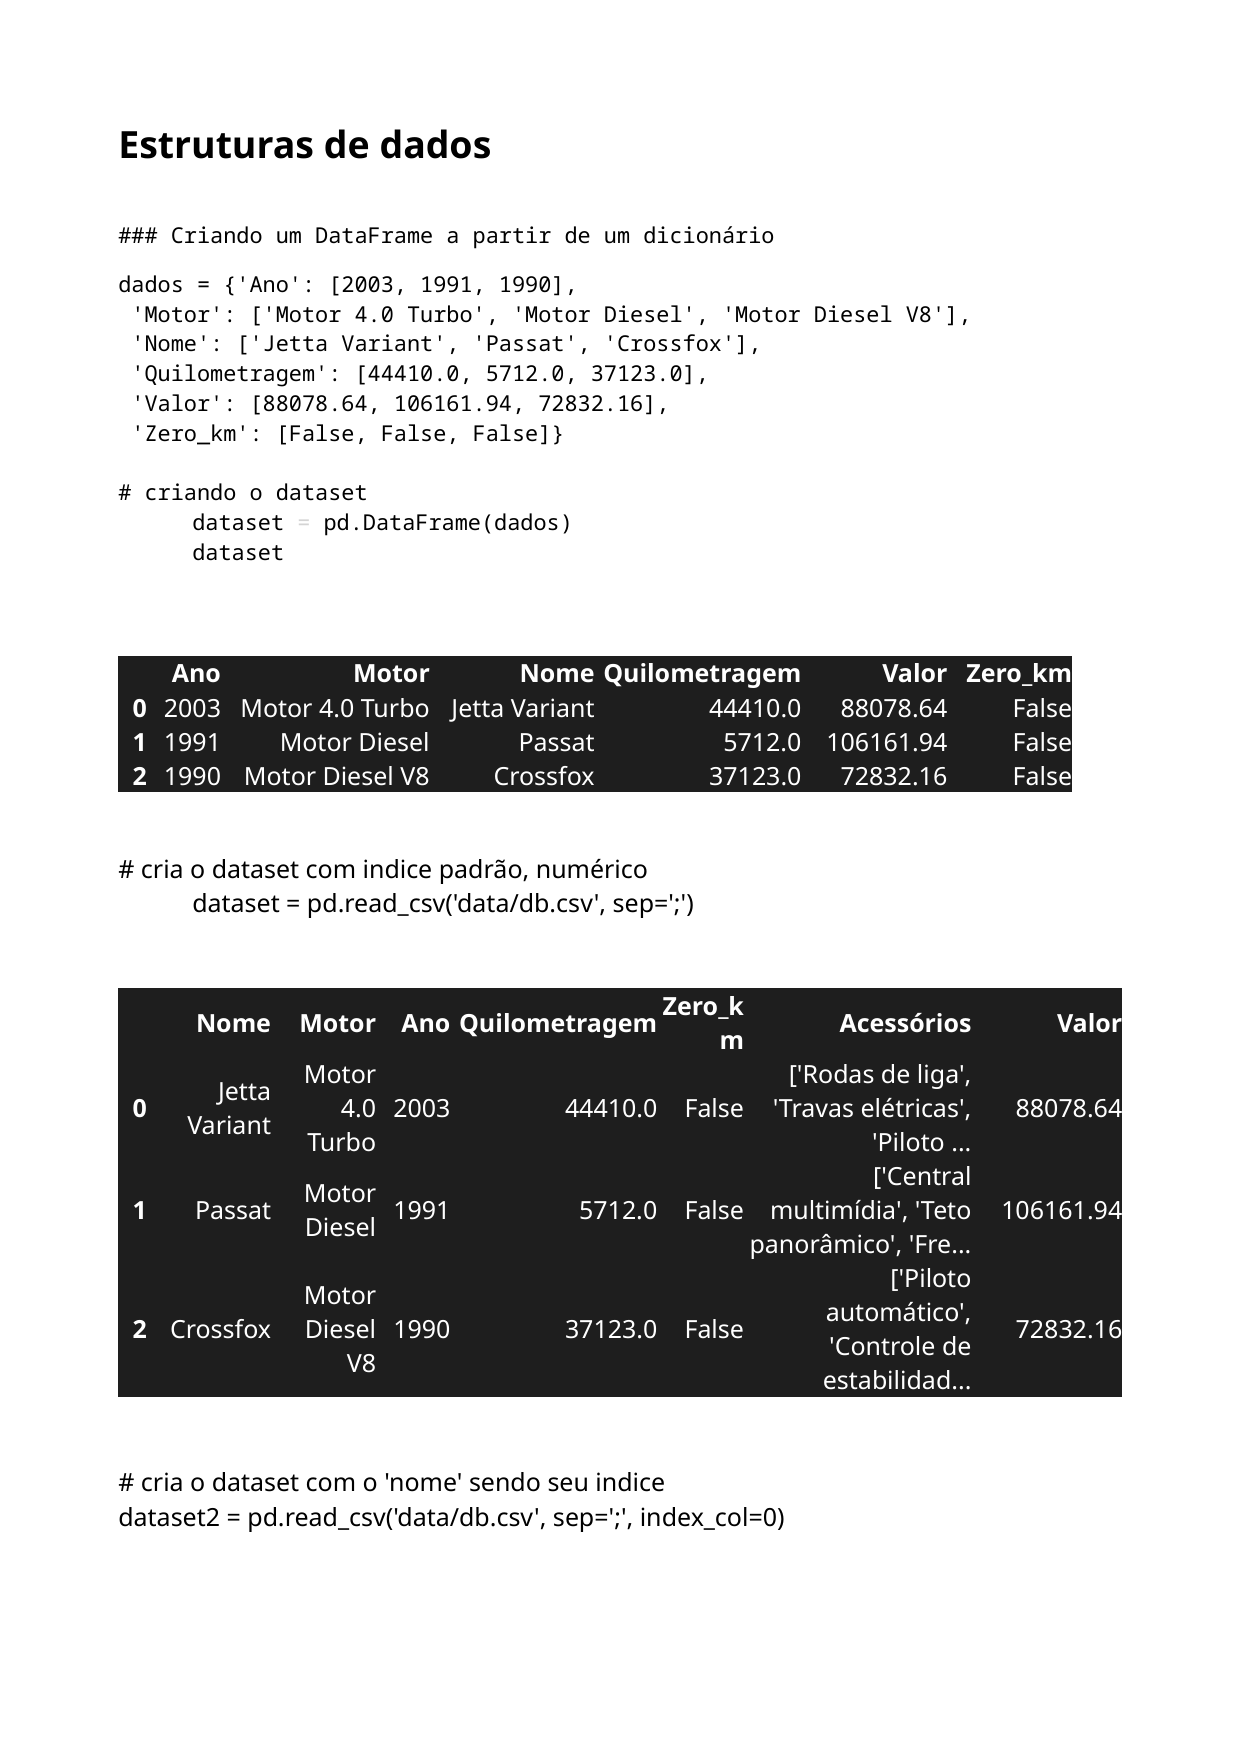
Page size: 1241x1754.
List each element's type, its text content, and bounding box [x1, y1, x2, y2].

table_header Zero_km [657, 988, 744, 1056]
text dataset = pd.DataFrame(dados) [192, 507, 1122, 537]
table_cell ['Piloto automático', 'Controle de estabilidad... [744, 1261, 971, 1397]
table_cell False [947, 758, 1072, 792]
table_cell Passat [146, 1159, 271, 1261]
table_cell Crossfox [430, 758, 594, 792]
table_header [118, 988, 146, 1056]
table_cell 2003 [376, 1056, 450, 1158]
table_cell Motor Diesel [221, 724, 429, 758]
table_header [118, 656, 146, 690]
table_cell 1990 [146, 758, 221, 792]
table_cell 44410.0 [450, 1056, 657, 1158]
table_cell 1 [118, 1159, 146, 1261]
table_header Motor [271, 988, 376, 1056]
table_header Motor [221, 656, 429, 690]
table_header Quilometragem [450, 988, 657, 1056]
table_header Zero_km [947, 656, 1072, 690]
table_cell False [947, 690, 1072, 724]
table_header Ano [146, 656, 221, 690]
table_cell False [657, 1159, 744, 1261]
table_cell 5712.0 [594, 724, 801, 758]
table_cell Crossfox [146, 1261, 271, 1397]
table_cell Passat [430, 724, 594, 758]
table_cell Motor 4.0 Turbo [221, 690, 429, 724]
table_cell False [657, 1261, 744, 1397]
table_header Valor [801, 656, 947, 690]
table_cell 72832.16 [801, 758, 947, 792]
table_cell 1991 [376, 1159, 450, 1261]
table_header Nome [430, 656, 594, 690]
text ### Criando um DataFrame a partir de um dicionário [118, 182, 1122, 250]
table_cell Jetta Variant [146, 1056, 271, 1158]
table_cell 2003 [146, 690, 221, 724]
table_cell 1991 [146, 724, 221, 758]
table_cell 0 [118, 690, 146, 724]
table_cell 5712.0 [450, 1159, 657, 1261]
text 'Motor': ['Motor 4.0 Turbo', 'Motor Diesel', 'Motor Diesel V8'], [118, 299, 1122, 328]
text 'Valor': [88078.64, 106161.94, 72832.16], [118, 388, 1122, 418]
text # cria o dataset com o 'nome' sendo seu indice [118, 1465, 1122, 1499]
table_cell Motor Diesel [271, 1159, 376, 1261]
text # criando o dataset [118, 477, 1122, 507]
table_header Valor [971, 988, 1122, 1056]
text dataset = pd.read_csv('data/db.csv', sep=';') [118, 886, 1122, 920]
table_cell Motor 4.0 Turbo [271, 1056, 376, 1158]
table_header Nome [146, 988, 271, 1056]
table_cell 44410.0 [594, 690, 801, 724]
table_header Ano [376, 988, 450, 1056]
table_cell 0 [118, 1056, 146, 1158]
table_cell 37123.0 [594, 758, 801, 792]
text 'Nome': ['Jetta Variant', 'Passat', 'Crossfox'], [118, 328, 1122, 358]
text dataset2 = pd.read_csv('data/db.csv', sep=';', index_col=0) [118, 1499, 1122, 1533]
table_cell Motor Diesel V8 [271, 1261, 376, 1397]
subtitle Estruturas de dados [118, 118, 1122, 169]
table_cell 2 [118, 758, 146, 792]
table_cell 88078.64 [971, 1056, 1122, 1158]
text # cria o dataset com indice padrão, numérico [118, 852, 1122, 886]
table_cell 1990 [376, 1261, 450, 1397]
text 'Quilometragem': [44410.0, 5712.0, 37123.0], [118, 358, 1122, 388]
table_cell 2 [118, 1261, 146, 1397]
table_header Quilometragem [594, 656, 801, 690]
table_cell 1 [118, 724, 146, 758]
text dados = {'Ano': [2003, 1991, 1990], [118, 269, 1122, 299]
table_cell 106161.94 [971, 1159, 1122, 1261]
table_cell 37123.0 [450, 1261, 657, 1397]
table_cell False [947, 724, 1072, 758]
table_cell 106161.94 [801, 724, 947, 758]
table_header Acessórios [744, 988, 971, 1056]
table_cell ['Central multimídia', 'Teto panorâmico', 'Fre... [744, 1159, 971, 1261]
table_cell 72832.16 [971, 1261, 1122, 1397]
table_cell Jetta Variant [430, 690, 594, 724]
table_cell Motor Diesel V8 [221, 758, 429, 792]
table_cell ['Rodas de liga', 'Travas elétricas', 'Piloto ... [744, 1056, 971, 1158]
text 'Zero_km': [False, False, False]} [118, 418, 1122, 448]
table_cell 88078.64 [801, 690, 947, 724]
table_cell False [657, 1056, 744, 1158]
text dataset [192, 537, 1122, 567]
